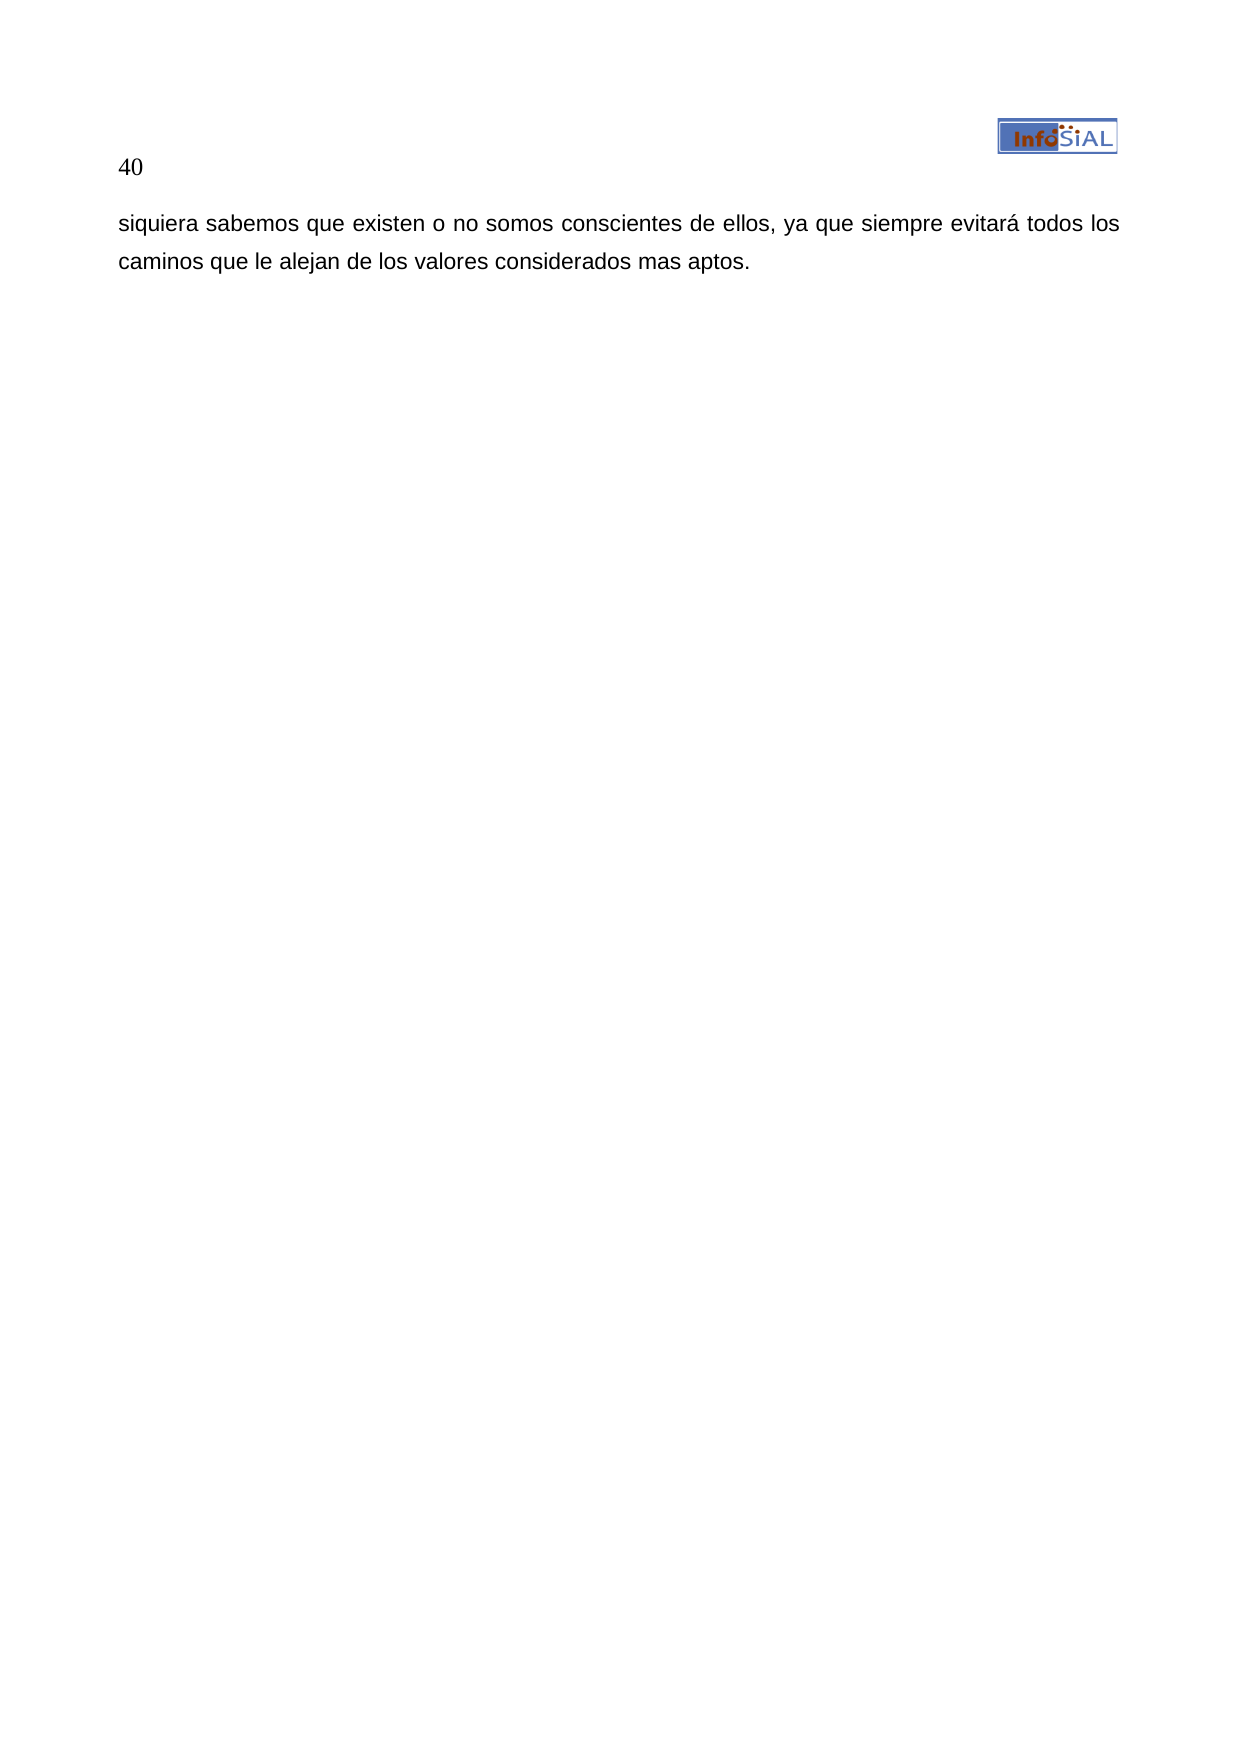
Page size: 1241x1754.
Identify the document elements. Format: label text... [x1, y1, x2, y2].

text siquiera sabemos que existen o no somos conscientes de ellos, ya que siempre evitará todos los caminos que le alejan de los valores considerados mas aptos. [118, 210, 1122, 274]
picture [997, 118, 1118, 154]
